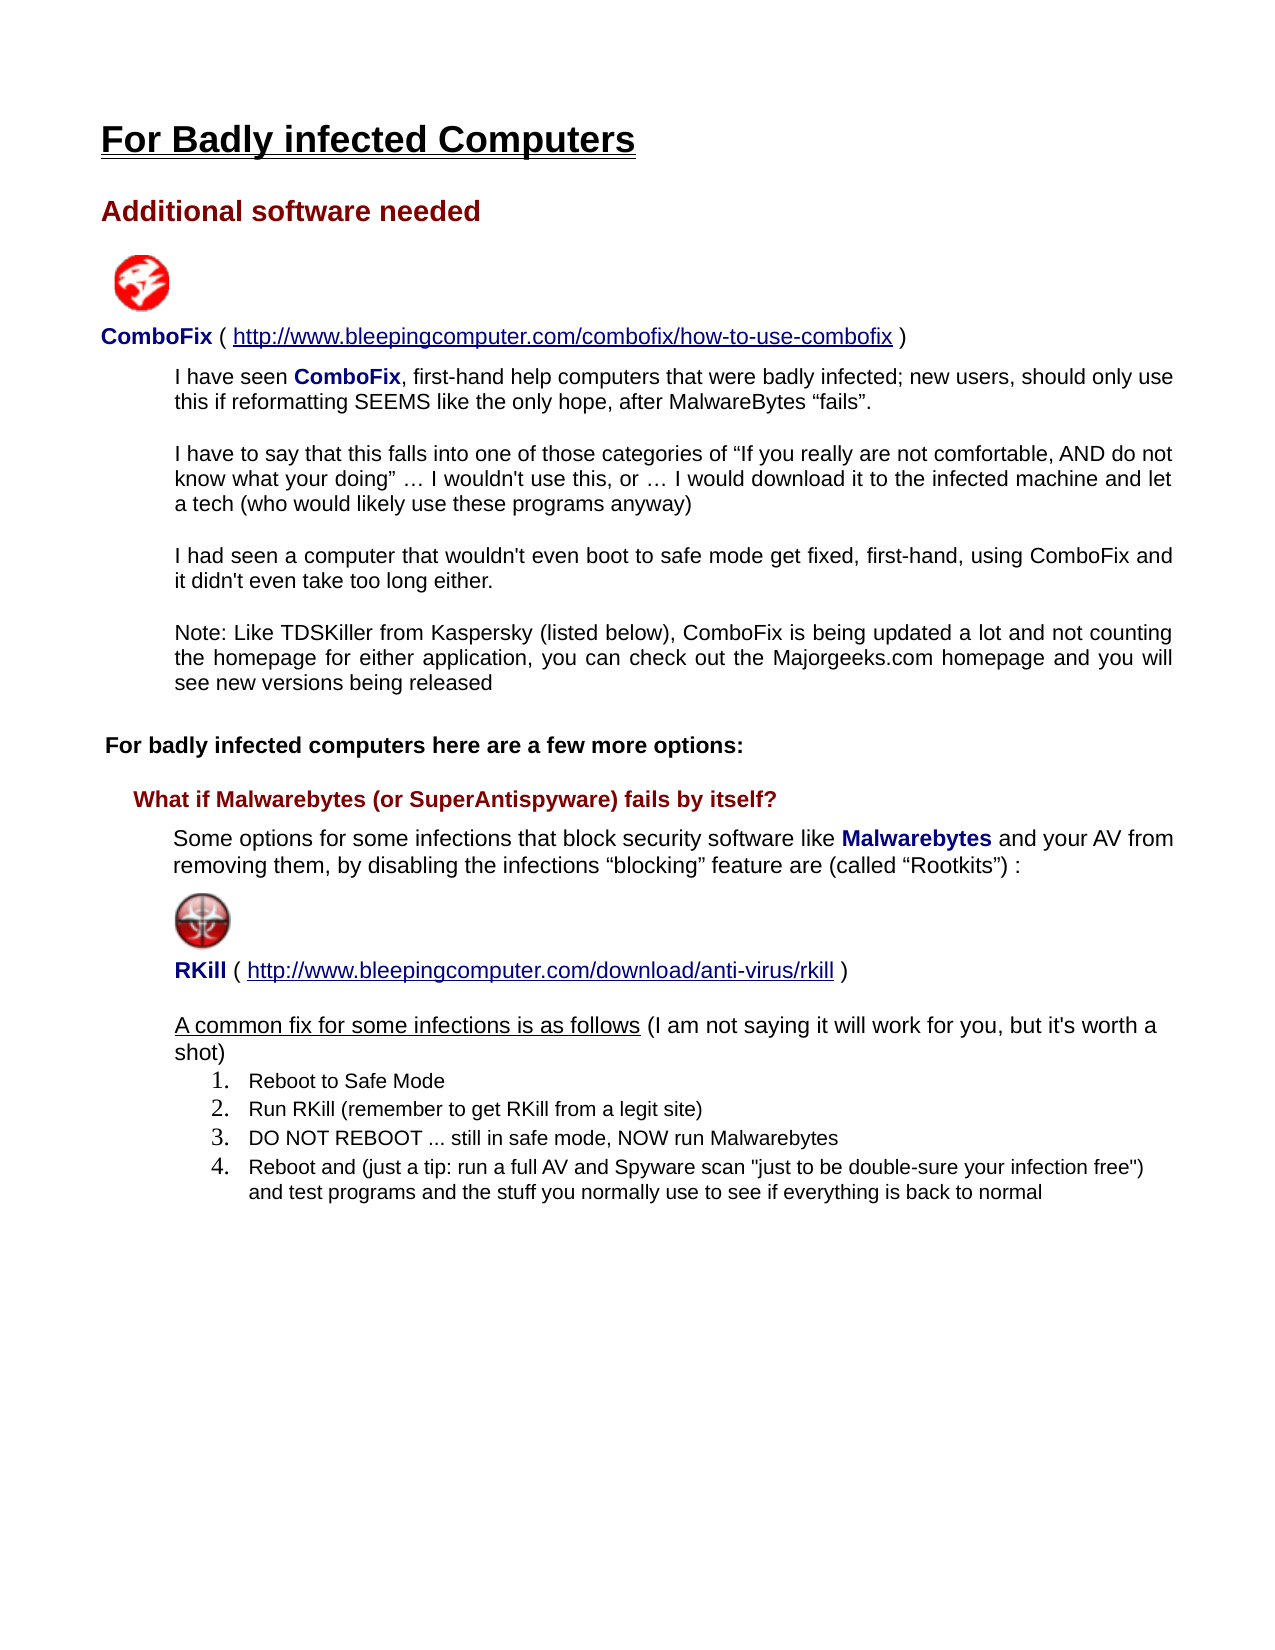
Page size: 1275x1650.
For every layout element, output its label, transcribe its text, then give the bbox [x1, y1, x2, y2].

subtitle What if Malwarebytes (or SuperAntispyware) fails by itself? [133, 786, 1174, 813]
list DO NOT REBOOT ... still in safe mode, NOW run Malwarebytes [211, 1122, 1174, 1151]
text Some options for some infections that block security software like Malwarebytes and your AV from removing them, by disabling the infections “blocking” feature are (called “Rootkits”) : [173, 825, 1174, 878]
text A common fix for some infections is as follows (I am not saying it will work for you, but it's worth a shot) [174, 1012, 1174, 1065]
text RKill ( http://www.bleepingcomputer.com/download/anti-virus/rkill ) [174, 957, 1174, 983]
text I have seen ComboFix, first-hand help computers that were badly infected; new users, should only use this if reformatting SEEMS like the only hope, after MalwareBytes “fails”. [174, 364, 1174, 414]
picture [174, 893, 231, 950]
subtitle For badly infected computers here are a few more options: [105, 732, 1174, 758]
text Note: Like TDSKiller from Kaspersky (listed below), ComboFix is being updated a lot and not counting the homepage for either application, you can check out the Majorgeeks.com homepage and you will see new versions being released [174, 619, 1174, 695]
list Reboot to Safe Mode [211, 1065, 1174, 1093]
subtitle For Badly infected Computers [101, 117, 1174, 160]
subtitle Additional software needed [101, 194, 1174, 228]
text I had seen a computer that wouldn't even boot to safe mode get fixed, first-hand, using ComboFix and it didn't even take too long either. [174, 543, 1174, 593]
picture [114, 255, 170, 312]
text ComboFix ( http://www.bleepingcomputer.com/combofix/how-to-use-combofix ) [101, 323, 1174, 349]
list Reboot and (just a tip: run a full AV and Spyware scan "just to be double-sure your infection free") and test programs and the stuff you normally use to see if everything is back to normal [211, 1151, 1174, 1204]
text I have to say that this falls into one of those categories of “If you really are not comfortable, AND do not know what your doing” … I wouldn't use this, or … I would download it to the infected machine and let a tech (who would likely use these programs anyway) [174, 441, 1174, 516]
list Run RKill (remember to get RKill from a legit site) [211, 1093, 1174, 1122]
